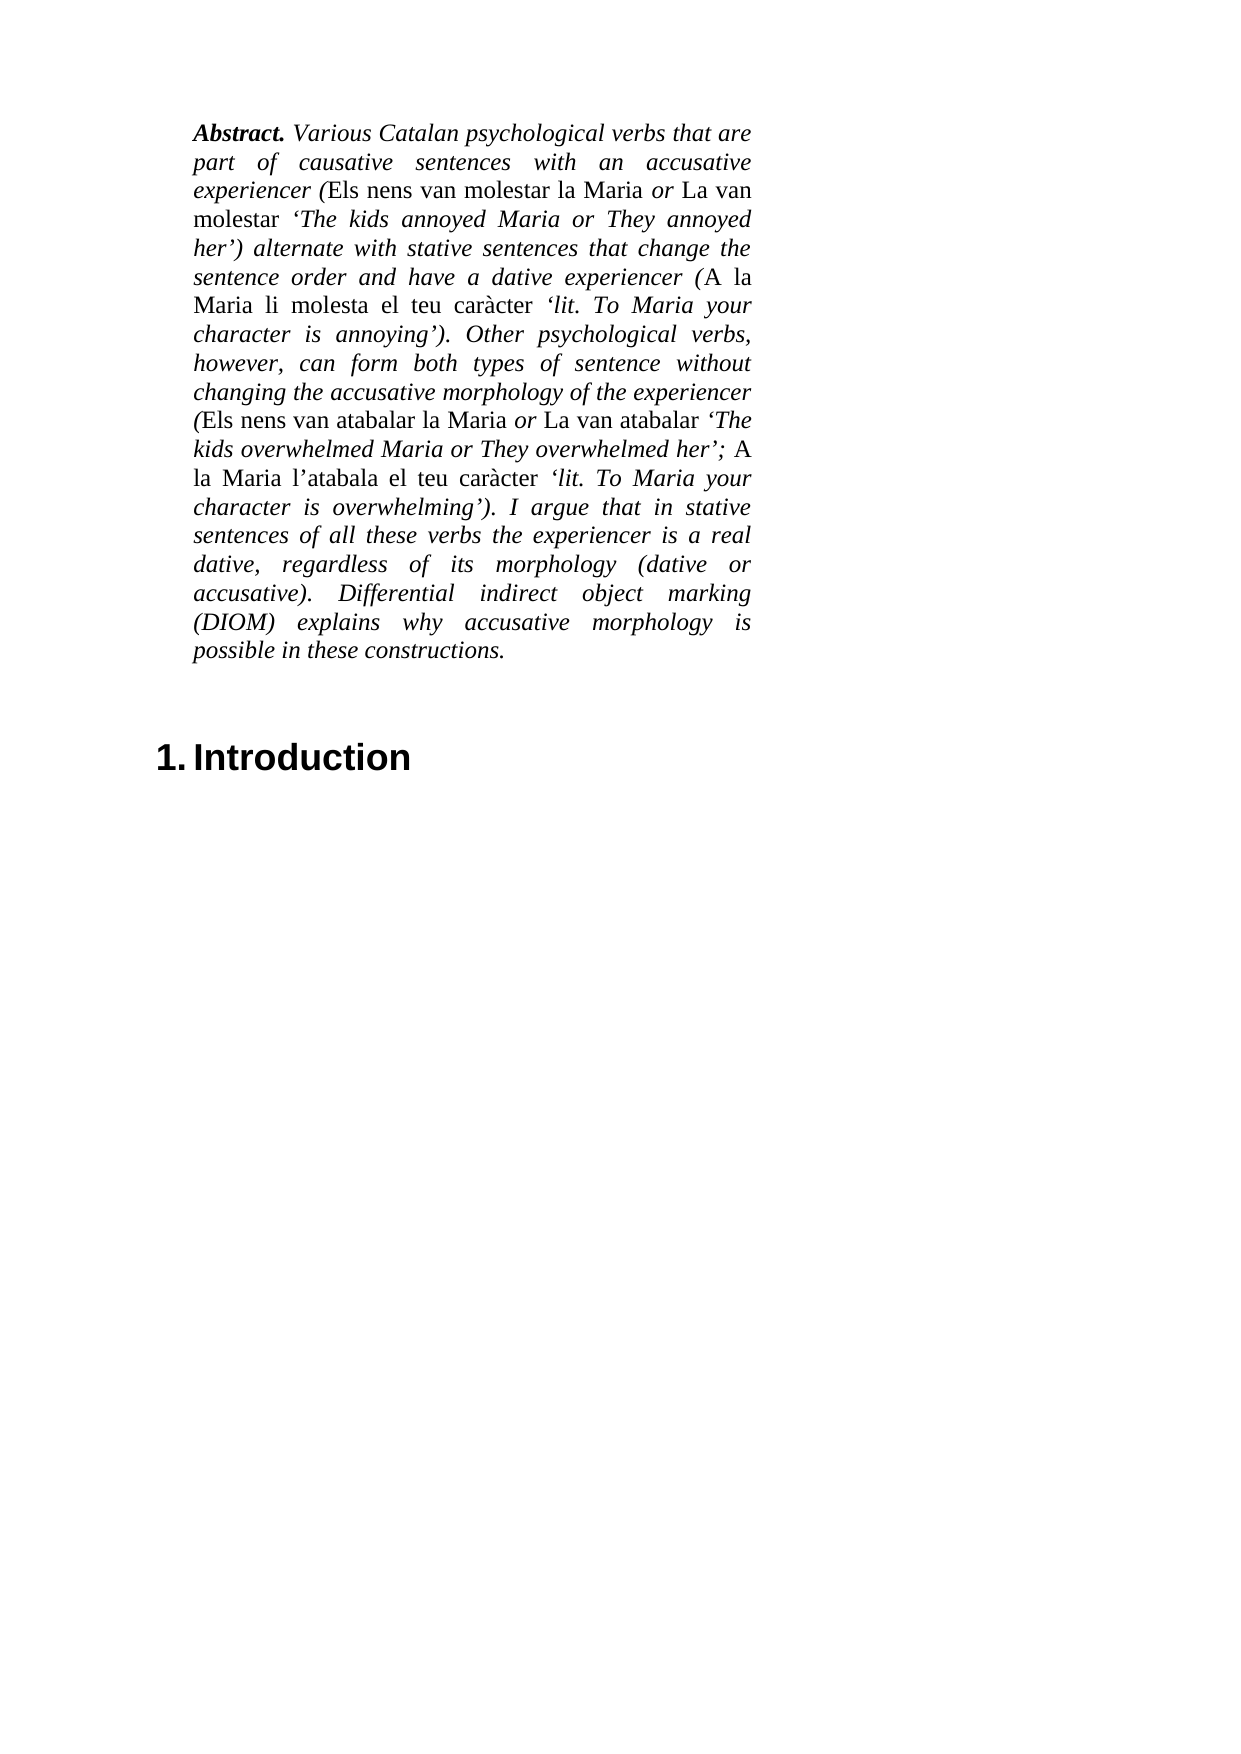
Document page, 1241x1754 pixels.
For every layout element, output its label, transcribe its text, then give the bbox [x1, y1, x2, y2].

list Introduction [156, 735, 827, 778]
text Abstract. Various Catalan psychological verbs that are part of causative sentences with an accusative experiencer (Els nens van molestar la Maria or La van molestar ‘The kids annoyed Maria or They annoyed her’) alternate with stative sentences that change the sentence order and have a dative experiencer (A la Maria li molesta el teu caràcter ‘lit. To Maria your character is annoying’). Other psychological verbs, however, can form both types of sentence without changing the accusative morphology of the experiencer (Els nens van atabalar la Maria or La van atabalar ‘The kids overwhelmed Maria or They overwhelmed her’; A la Maria l’atabala el teu caràcter ‘lit. To Maria your character is overwhelming’). I argue that in stative sentences of all these verbs the experiencer is a real dative, regardless of its morphology (dative or accusative). Differential indirect object marking (DIOM) explains why accusative morphology is possible in these constructions. [193, 118, 752, 664]
